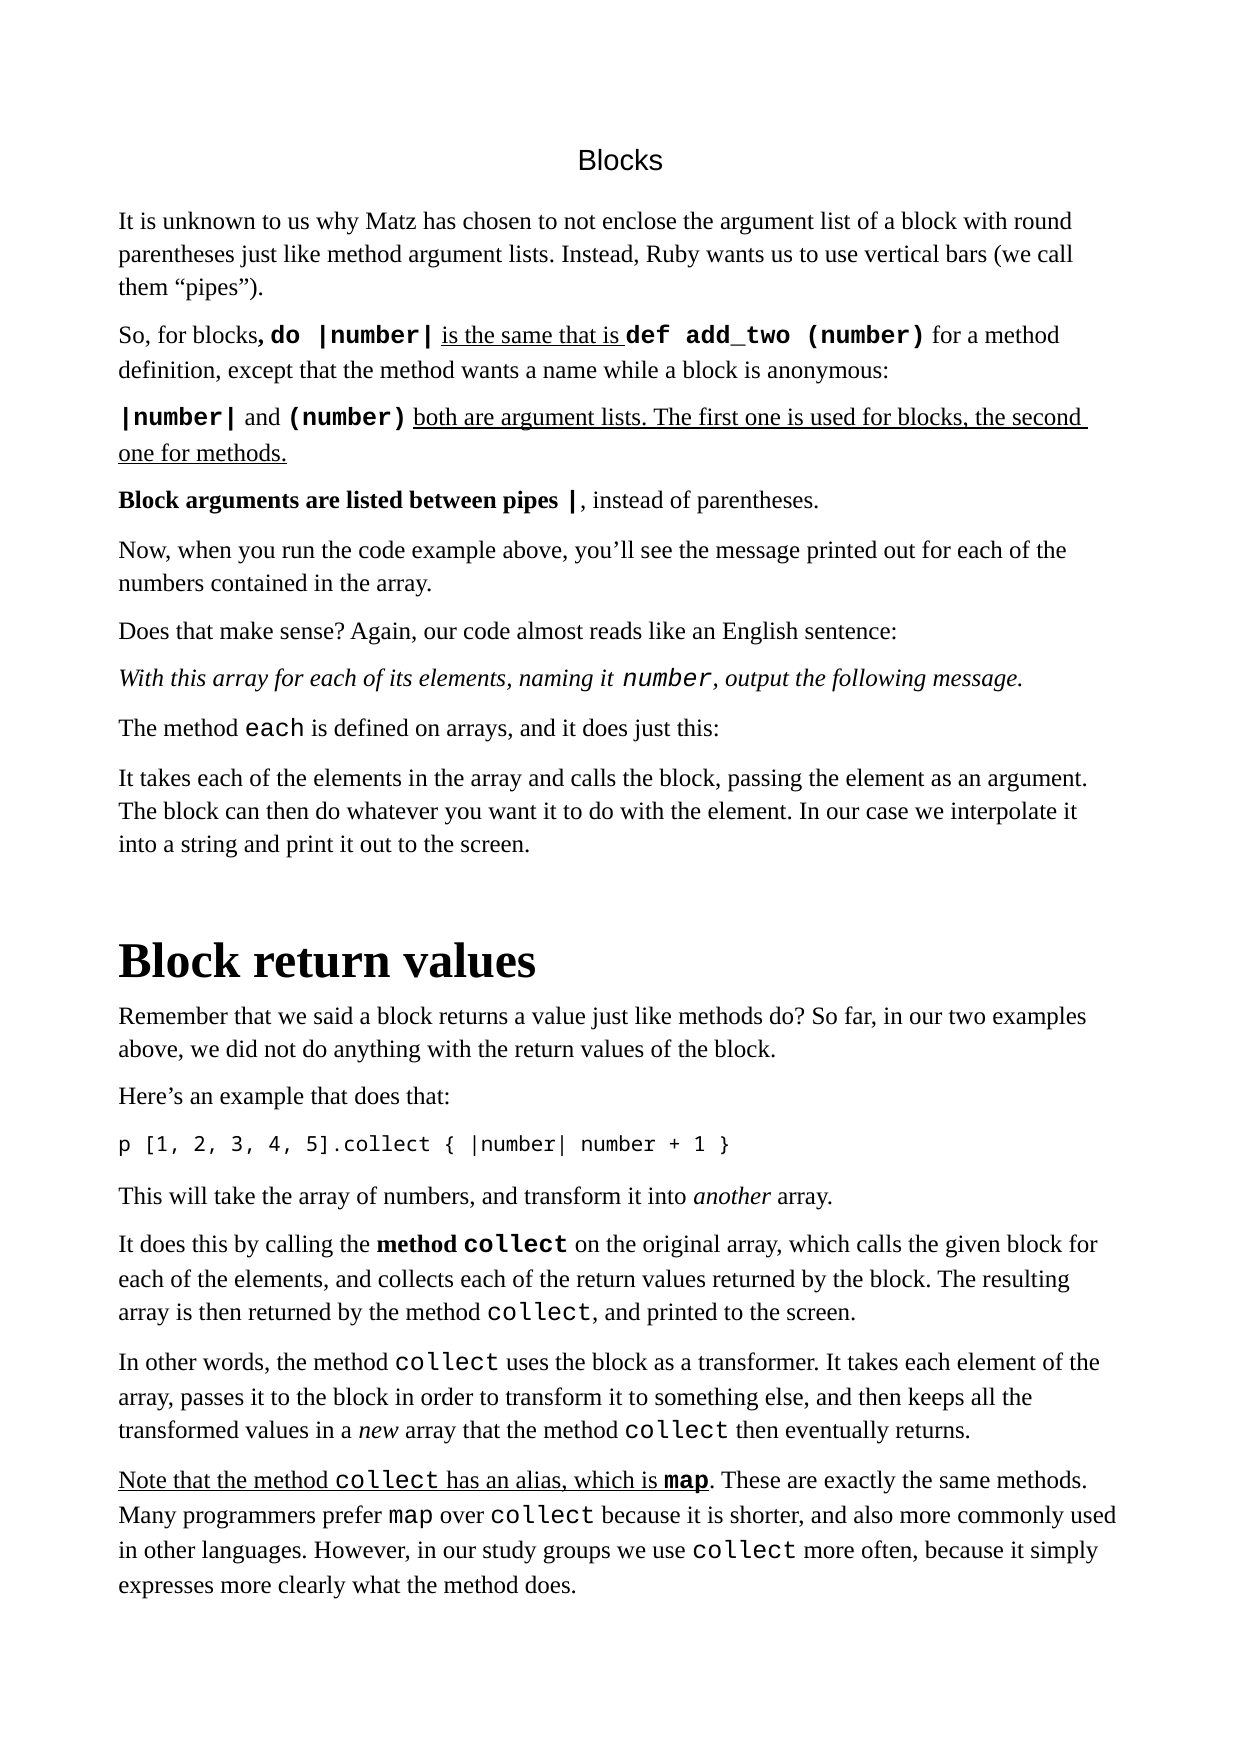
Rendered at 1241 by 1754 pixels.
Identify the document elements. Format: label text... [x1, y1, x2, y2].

text With this array for each of its elements, naming it number, output the following message. [118, 663, 1122, 694]
text In other words, the method collect uses the block as a transformer. It takes each element of the array, passes it to the block in order to transform it to something else, and then keeps all the transformed values in a new array that the method collect then eventually returns. [118, 1347, 1122, 1446]
text It does this by calling the method collect on the original array, which calls the given block for each of the elements, and collects each of the return values returned by the block. The resulting array is then returned by the method collect, and printed to the screen. [118, 1229, 1122, 1328]
text Remember that we said a block returns a value just like methods do? So far, in our two examples above, we did not do anything with the return values of the block. [118, 1001, 1122, 1063]
text p [1, 2, 3, 4, 5].collect { |number| number + 1 } [118, 1129, 1122, 1157]
text The method each is defined on arrays, and it does just this: [118, 713, 1122, 744]
text Here’s an example that does that: [118, 1081, 1122, 1110]
text |number| and (number) both are argument lists. The first one is used for blocks, the second one for methods. [118, 402, 1122, 466]
text So, for blocks, do |number| is the same that is def add_two (number) for a method definition, except that the method wants a name while a block is anonymous: [118, 320, 1122, 384]
text Block arguments are listed between pipes |, instead of parentheses. [118, 485, 1122, 516]
subtitle Block return values [118, 931, 1122, 988]
text It is unknown to us why Matz has chosen to not enclose the argument list of a block with round parentheses just like method argument lists. Instead, Ruby wants us to use vertical bars (we call them “pipes”). [118, 206, 1122, 301]
text It takes each of the elements in the array and calls the block, passing the element as an argument. The block can then do whatever you want it to do with the element. In our case we interpolate it into a string and print it out to the screen. [118, 763, 1122, 858]
text This will take the array of numbers, and transform it into another array. [118, 1181, 1122, 1210]
text Now, when you run the code example above, you’ll see the message printed out for each of the numbers contained in the array. [118, 535, 1122, 597]
text Note that the method collect has an alias, which is map. These are exactly the same methods. Many programmers prefer map over collect because it is shorter, and also more commonly used in other languages. However, in our study groups we use collect more often, because it simply expresses more clearly what the method does. [118, 1465, 1122, 1599]
text Does that make sense? Again, our code almost reads like an English sentence: [118, 616, 1122, 644]
